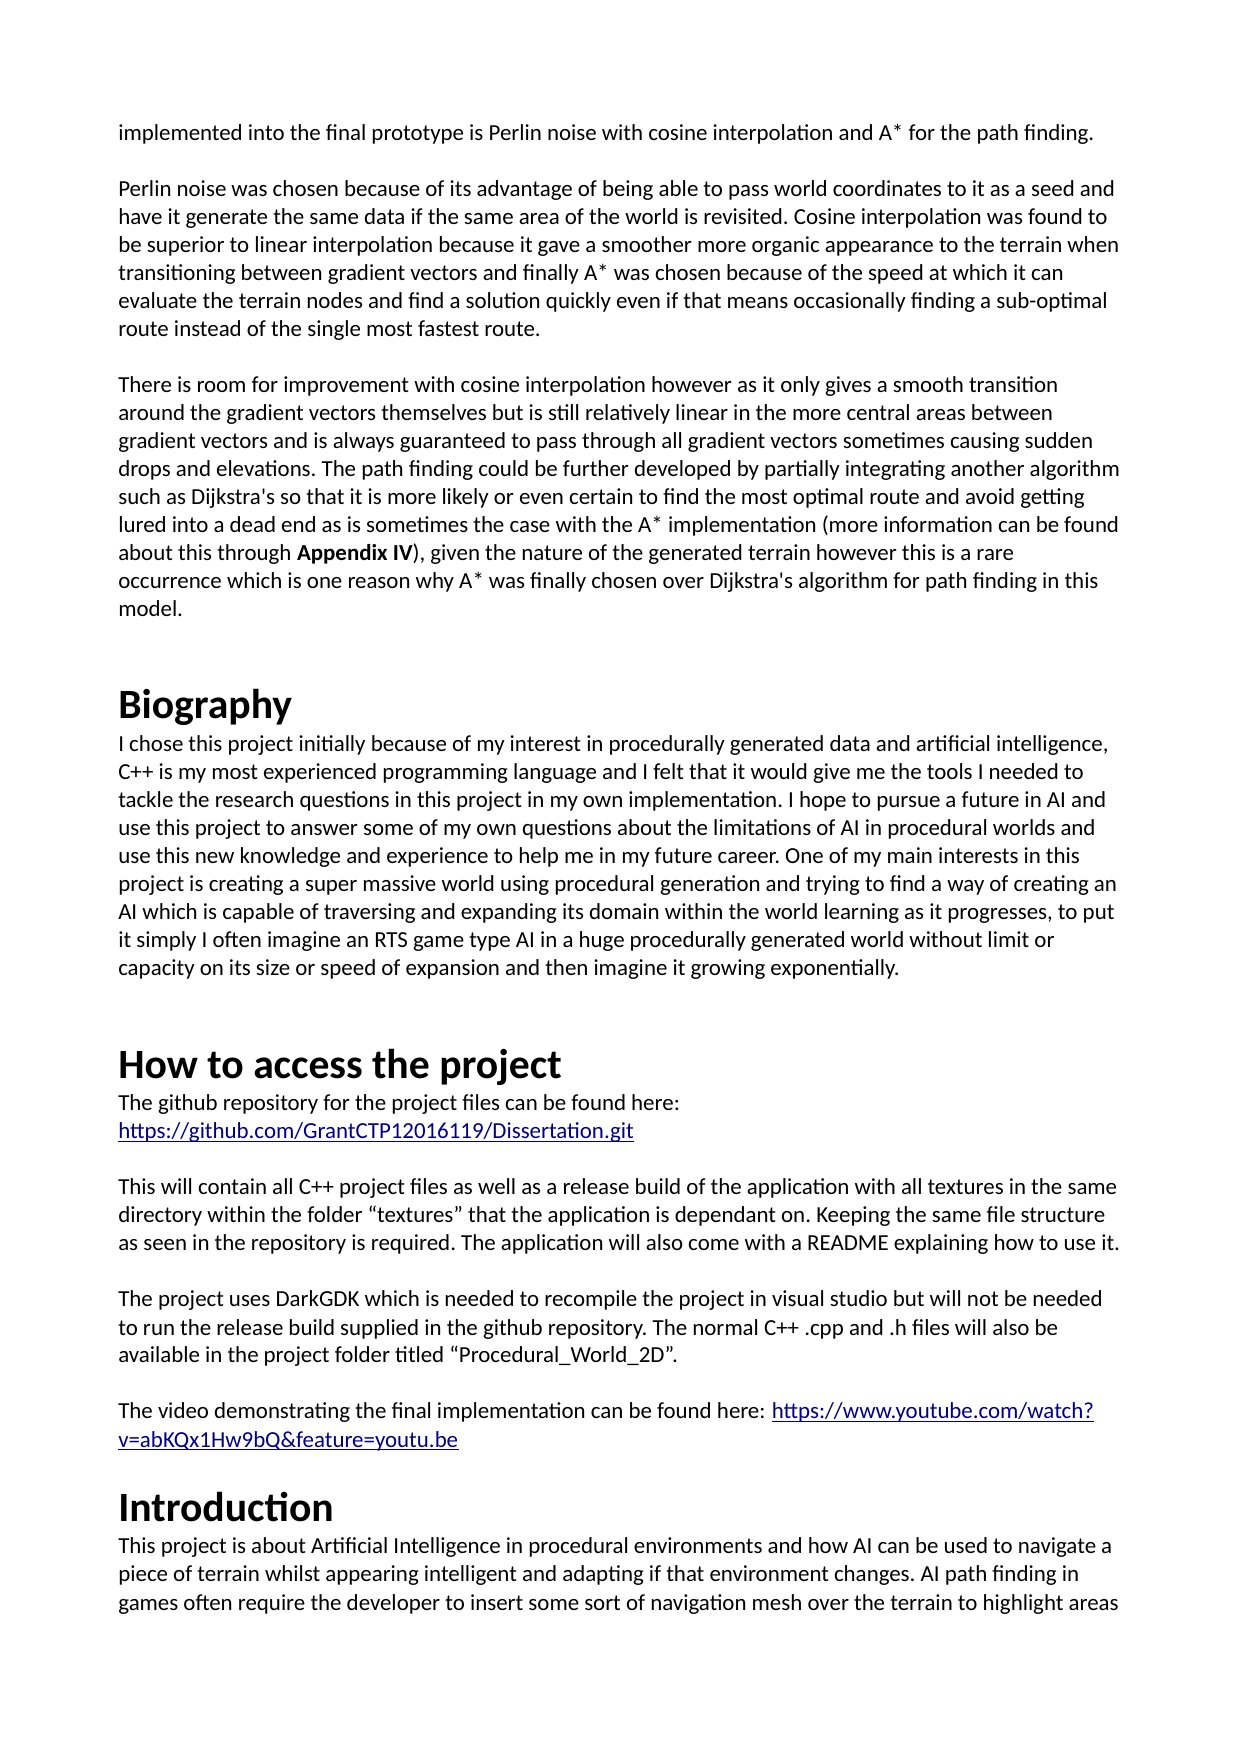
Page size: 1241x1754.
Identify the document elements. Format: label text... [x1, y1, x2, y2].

text I chose this project initially because of my interest in procedurally generated data and artificial intelligence, C++ is my most experienced programming language and I felt that it would give me the tools I needed to tackle the research questions in this project in my own implementation. I hope to pursue a future in AI and use this project to answer some of my own questions about the limitations of AI in procedural worlds and use this new knowledge and experience to help me in my future career. One of my main interests in this project is creating a super massive world using procedural generation and trying to find a way of creating an AI which is capable of traversing and expanding its domain within the world learning as it progresses, to put it simply I often imagine an RTS game type AI in a huge procedurally generated world without limit or capacity on its size or speed of expansion and then imagine it growing exponentially. [118, 729, 1122, 982]
text How to access the project [118, 1038, 1122, 1088]
text The project uses DarkGDK which is needed to recompile the project in visual studio but will not be needed to run the release build supplied in the github repository. The normal C++ .cpp and .h files will also be available in the project folder titled “Procedural_World_2D”. [118, 1284, 1122, 1369]
text This will contain all C++ project files as well as a release build of the application with all textures in the same directory within the folder “textures” that the application is dependant on. Keeping the same file structure as seen in the repository is required. The application will also come with a README explaining how to use it. [118, 1172, 1122, 1257]
text There is room for improvement with cosine interpolation however as it only gives a smooth transition around the gradient vectors themselves but is still relatively linear in the more central areas between gradient vectors and is always guaranteed to pass through all gradient vectors sometimes causing sudden drops and elevations. The path finding could be further developed by partially integrating another algorithm such as Dijkstra's so that it is more likely or even certain to find the most optimal route and avoid getting lured into a dead end as is sometimes the case with the A* implementation (more information can be found about this through Appendix IV), given the nature of the generated terrain however this is a rare occurrence which is one reason why A* was finally chosen over Dijkstra's algorithm for path finding in this model. [118, 370, 1122, 622]
text Introduction [118, 1481, 1122, 1532]
text This project is about Artificial Intelligence in procedural environments and how AI can be used to navigate a piece of terrain whilst appearing intelligent and adapting if that environment changes. AI path finding in games often require the developer to insert some sort of navigation mesh over the terrain to highlight areas [118, 1532, 1122, 1616]
text Perlin noise was chosen because of its advantage of being able to pass world coordinates to it as a seed and have it generate the same data if the same area of the world is revisited. Cosine interpolation was found to be superior to linear interpolation because it gave a smoother more organic appearance to the terrain when transitioning between gradient vectors and finally A* was chosen because of the speed at which it can evaluate the terrain nodes and find a solution quickly even if that means occasionally finding a sub-optimal route instead of the single most fastest route. [118, 174, 1122, 342]
text The github repository for the project files can be found here: https://github.com/GrantCTP12016119/Dissertation.git [118, 1088, 1122, 1144]
text Biography [118, 678, 1122, 729]
text The video demonstrating the final implementation can be found here: https://www.youtube.com/watch?v=abKQx1Hw9bQ&feature=youtu.be [118, 1397, 1122, 1453]
text implemented into the final prototype is Perlin noise with cosine interpolation and A* for the path finding. [118, 118, 1122, 146]
